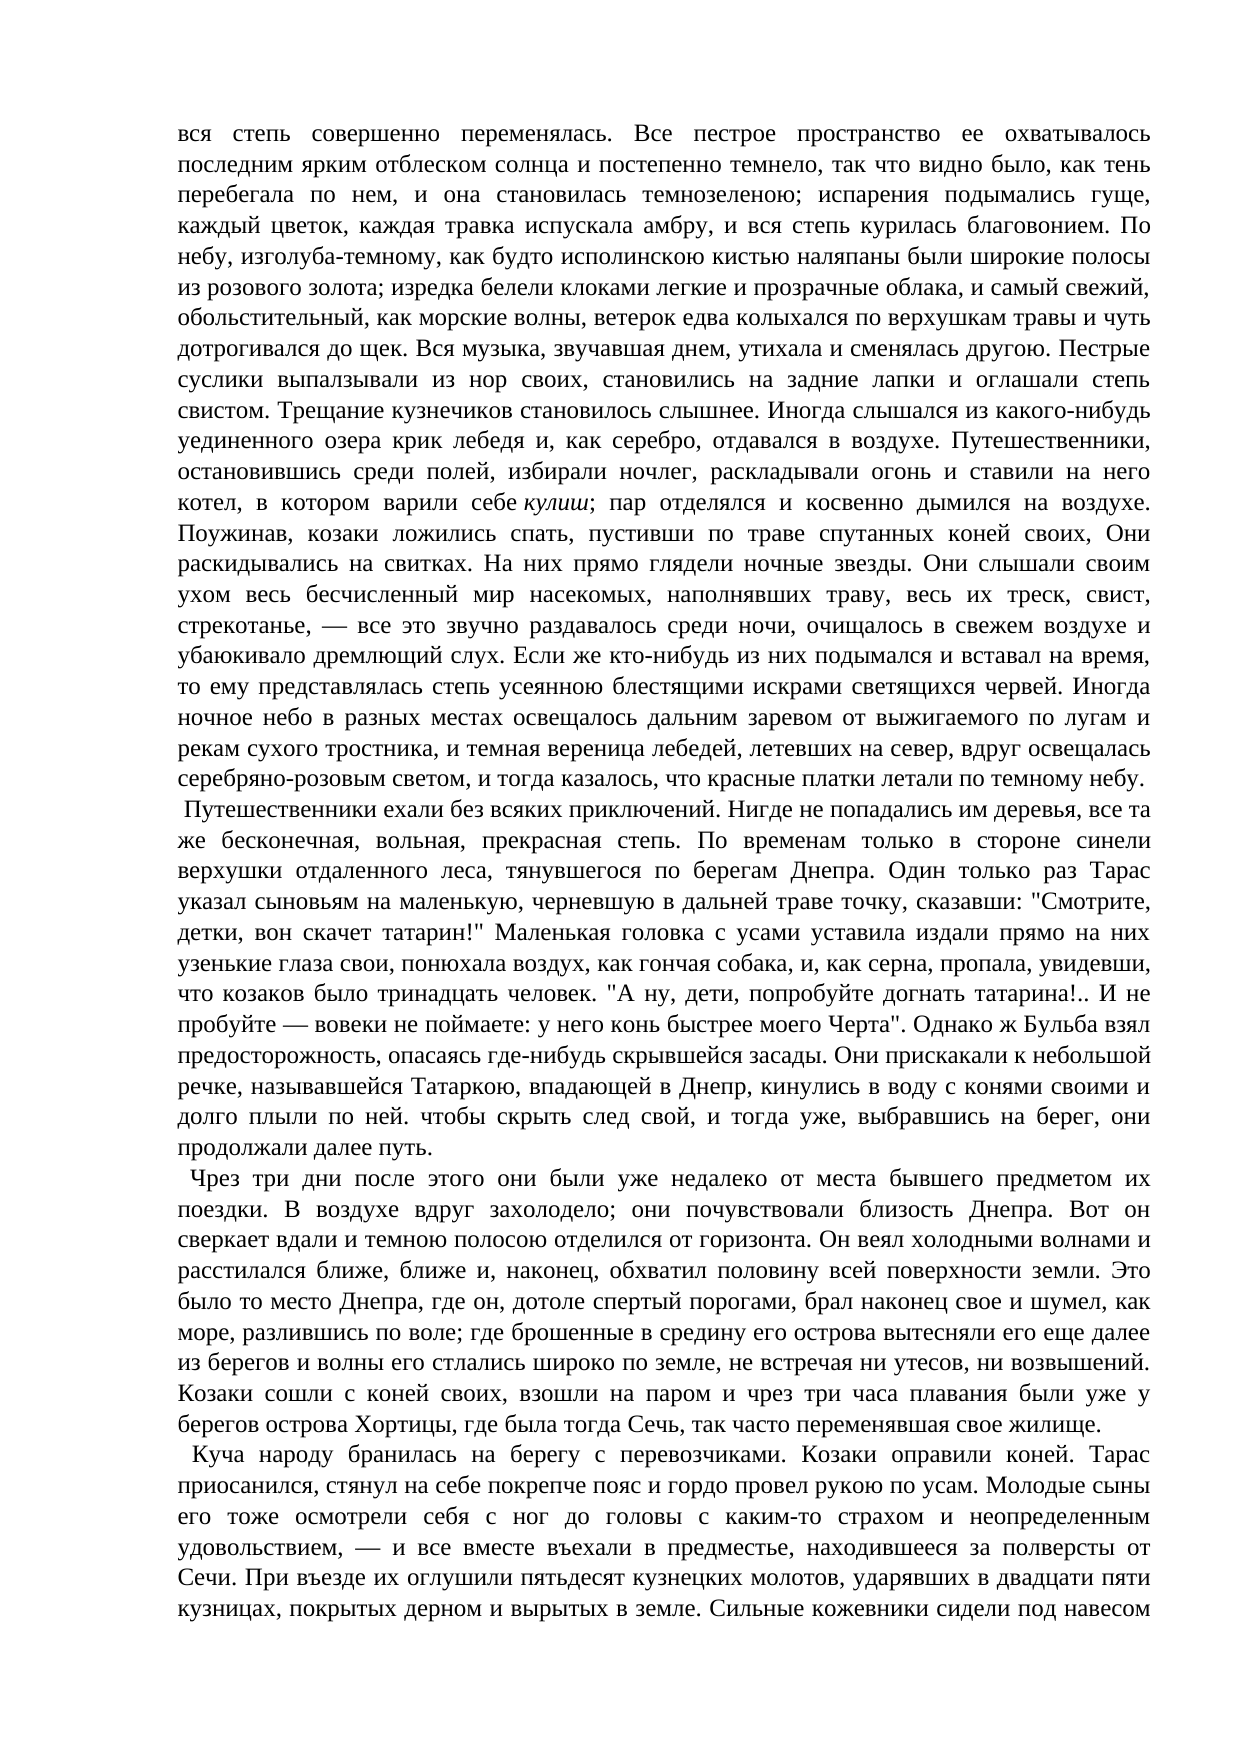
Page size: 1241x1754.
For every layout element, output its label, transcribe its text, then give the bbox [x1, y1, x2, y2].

text вся степь совершенно переменялась. Все пестрое пространство ее охватывалось последним ярким отблеском солнца и постепенно темнело, так что видно было, как тень перебегала по нем, и она становилась темнозеленою; испарения подымались гуще, каждый цветок, каждая травка испускала амбру, и вся степь курилась благовонием. По небу, изголуба-темному, как будто исполинскою кистью наляпаны были широкие полосы из розового золота; изредка белели клоками легкие и прозрачные облака, и самый свежий, обольстительный, как морские волны, ветерок едва колыхался по верхушкам травы и чуть дотрогивался до щек. Вся музыка, звучавшая днем, утихала и сменялась другою. Пестрые суслики выпалзывали из нор своих, становились на задние лапки и оглашали степь свистом. Трещание кузнечиков становилось слышнее. Иногда слышался из какого-нибудь уединенного озера крик лебедя и, как серебро, отдавался в воздухе. Путешественники, остановившись среди полей, избирали ночлег, раскладывали огонь и ставили на него котел, в котором варили себе кулиш; пар отделялся и косвенно дымился на воздухе. Поужинав, козаки ложились спать, пустивши по траве спутанных коней своих, Они раскидывались на свитках. На них прямо глядели ночные звезды. Они слышали своим ухом весь бесчисленный мир насекомых, наполнявших траву, весь их треск, свист, стрекотанье, — все это звучно раздавалось среди ночи, очищалось в свежем воздухе и убаюкивало дремлющий слух. Если же кто-нибудь из них подымался и вставал на время, то ему представлялась степь усеянною блестящими искрами светящихся червей. Иногда ночное небо в разных местах освещалось дальним заревом от выжигаемого по лугам и рекам сухого тростника, и темная вереница лебедей, летевших на север, вдруг освещалась серебряно-розовым светом, и тогда казалось, что красные платки летали по темному небу. [177, 118, 1152, 792]
text Путешественники ехали без всяких приключений. Нигде не попадались им деревья, все та же бесконечная, вольная, прекрасная степь. По временам только в стороне синели верхушки отдаленного леса, тянувшегося по берегам Днепра. Один только раз Тарас указал сыновьям на маленькую, черневшую в дальней траве точку, сказавши: "Смотрите, детки, вон скачет татарин!" Маленькая головка с усами уставила издали прямо на них узенькие глаза свои, понюхала воздух, как гончая собака, и, как серна, пропала, увидевши, что козаков было тринадцать человек. "А ну, дети, попробуйте догнать татарина!.. И не пробуйте — вовеки не поймаете: у него конь быстрее моего Черта". Однако ж Бульба взял предосторожность, опасаясь где-нибудь скрывшейся засады. Они прискакали к небольшой речке, называвшейся Татаркою, впадающей в Днепр, кинулись в воду с конями своими и долго плыли по ней. чтобы скрыть след свой, и тогда уже, выбравшись на берег, они продолжали далее путь. [177, 794, 1152, 1161]
text Чрез три дни после этого они были уже недалеко от места бывшего предметом их поездки. В воздухе вдруг захолодело; они почувствовали близость Днепра. Вот он сверкает вдали и темною полосою отделился от горизонта. Он веял холодными волнами и расстилался ближе, ближе и, наконец, обхватил половину всей поверхности земли. Это было то место Днепра, где он, дотоле спертый порогами, брал наконец свое и шумел, как море, разлившись по воле; где брошенные в средину его острова вытесняли его еще далее из берегов и волны его стлались широко по земле, не встречая ни утесов, ни возвышений. Козаки сошли с коней своих, взошли на паром и чрез три часа плавания были уже у берегов острова Хортицы, где была тогда Сечь, так часто переменявшая свое жилище. [177, 1163, 1152, 1437]
text Куча народу бранилась на берегу с перевозчиками. Козаки оправили коней. Тарас приосанился, стянул на себе покрепче пояс и гордо провел рукою по усам. Молодые сыны его тоже осмотрели себя с ног до головы с каким-то страхом и неопределенным удовольствием, — и все вместе въехали в предместье, находившееся за полверсты от Сечи. При въезде их оглушили пятьдесят кузнецких молотов, ударявших в двадцати пяти кузницах, покрытых дерном и вырытых в земле. Сильные кожевники сидели под навесом [177, 1439, 1152, 1622]
